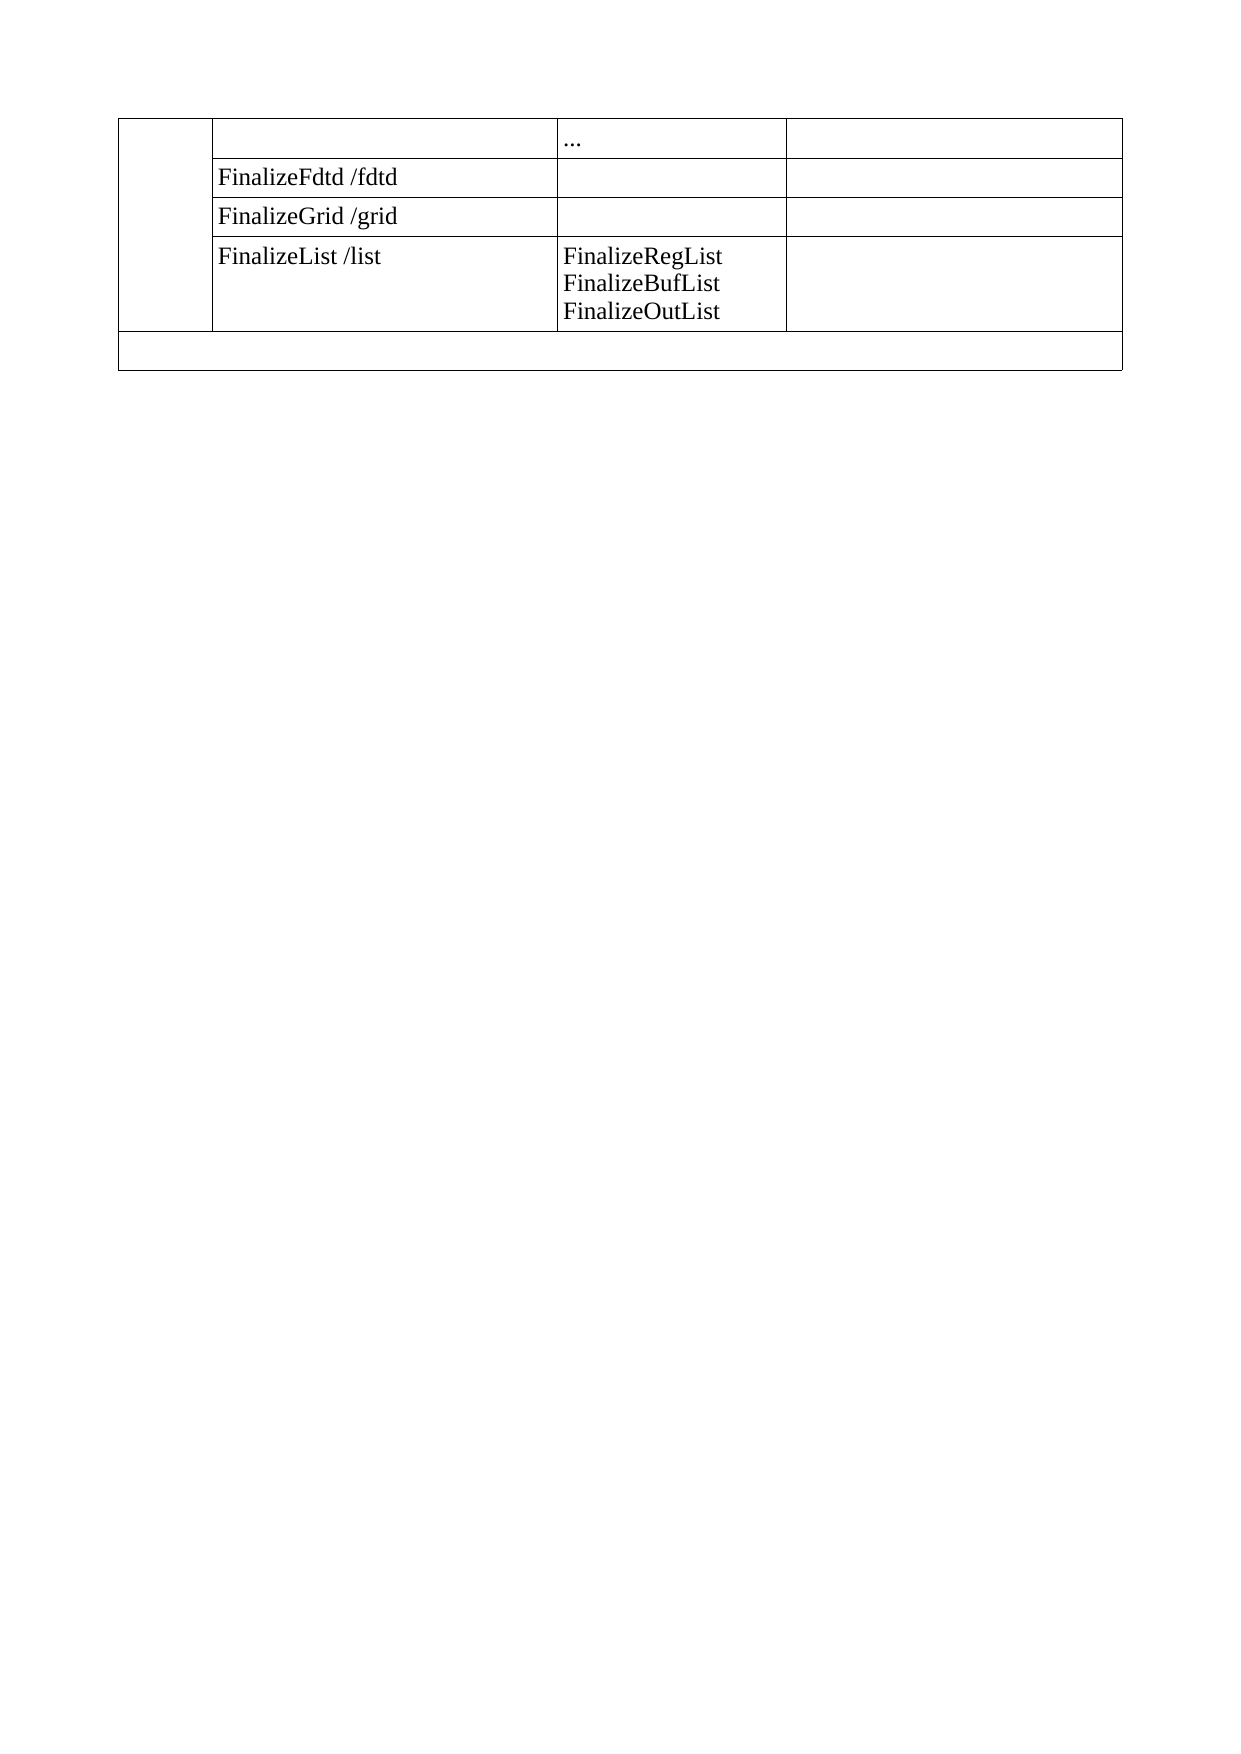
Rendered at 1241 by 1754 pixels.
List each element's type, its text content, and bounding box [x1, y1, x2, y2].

table_cell FinalizeFdtd /fdtd [213, 159, 557, 197]
table_cell ... [558, 119, 786, 157]
table_cell [787, 198, 1122, 236]
table_cell [558, 159, 786, 197]
table_cell [787, 237, 1122, 331]
table_cell [558, 198, 786, 236]
table_cell FinalizeRegList FinalizeBufList FinalizeOutList [558, 237, 786, 331]
table_cell [119, 332, 1122, 370]
table_cell [787, 159, 1122, 197]
table_cell [787, 119, 1122, 157]
table_cell FinalizeList /list [213, 237, 557, 331]
table_cell [213, 119, 557, 157]
table_cell [119, 119, 212, 331]
table_cell FinalizeGrid /grid [213, 198, 557, 236]
